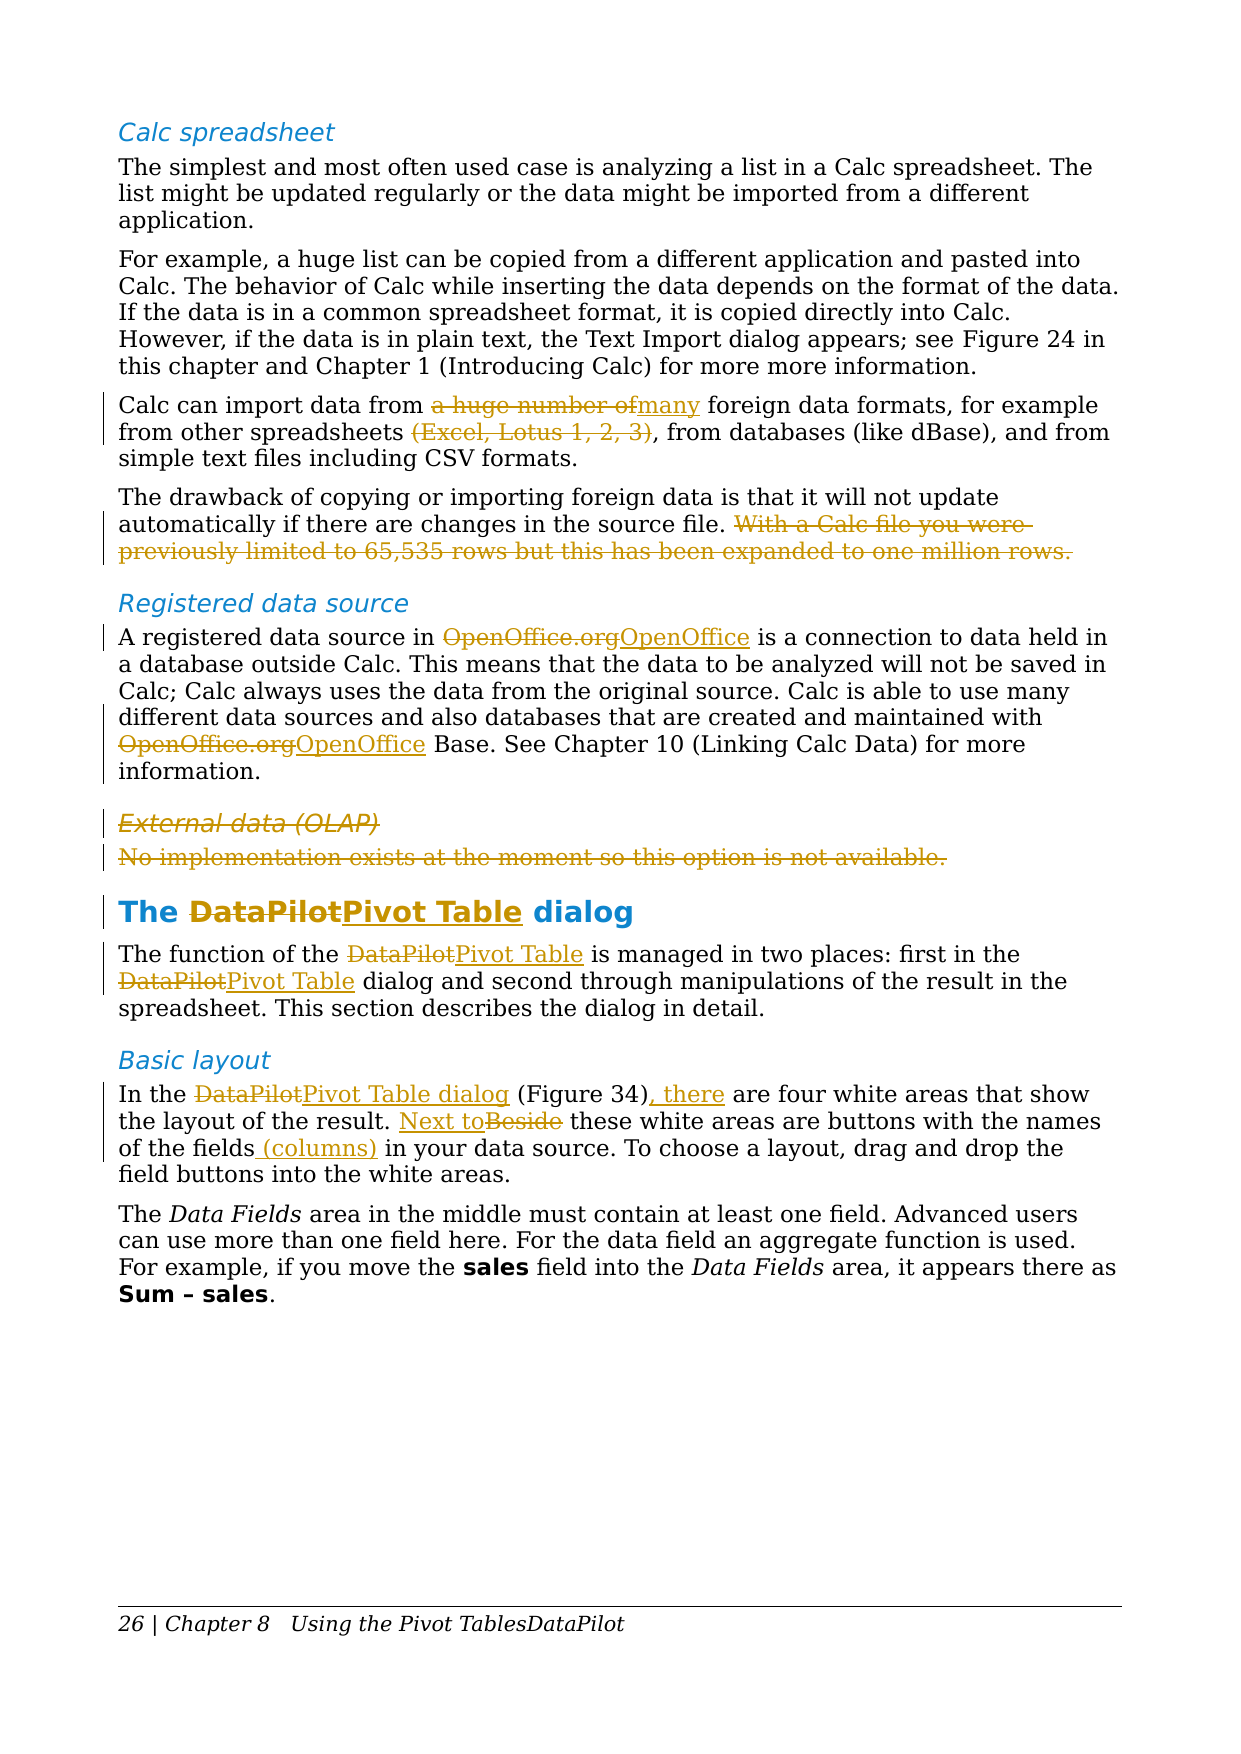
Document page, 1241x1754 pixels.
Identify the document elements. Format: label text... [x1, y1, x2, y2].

text For example, a huge list can be copied from a different application and pasted into Calc. The behavior of Calc while inserting the data depends on the format of the data. If the data is in a common spreadsheet format, it is copied directly into Calc. However, if the data is in plain text, the Text Import dialog appears; see Figure 24 in this chapter and Chapter 1 (Introducing Calc) for more more information. [118, 246, 1122, 379]
text The Data Fields area in the middle must contain at least one field. Advanced users can use more than one field here. For the data field an aggregate function is used. For example, if you move the sales field into the Data Fields area, it appears there as Sum – sales. [118, 1201, 1122, 1307]
subtitle Registered data source [118, 589, 1122, 618]
text The simplest and most often used case is analyzing a list in a Calc spreadsheet. The list might be updated regularly or the data might be imported from a different application. [118, 154, 1122, 234]
text A registered data source in OpenOffice is a connection to data held in a database outside Calc. This means that the data to be analyzed will not be saved in Calc; Calc always uses the data from the original source. Calc is able to use many different data sources and also databases that are created and maintained with OpenOffice Base. See Chapter 10 (Linking Calc Data) for more information. [118, 844, 1122, 871]
text The drawback of copying or importing foreign data is that it will not update automatically if there are changes in the source file. [118, 484, 1122, 564]
text In the Pivot Table dialog (Figure 34), there are four white areas that show the layout of the result. Next to these white areas are buttons with the names of the fields (columns) in your data source. To choose a layout, drag and drop the field buttons into the white areas. [118, 1082, 1122, 1188]
text The function of the Pivot Table is managed in two places: first in the Pivot Table dialog and second through manipulations of the result in the spreadsheet. This section describes the dialog in detail. [118, 942, 1122, 1022]
subtitle The Pivot Table dialog [118, 895, 1122, 929]
subtitle Calc spreadsheet [118, 118, 1122, 147]
subtitle Basic layout [118, 1046, 1122, 1075]
text A registered data source in OpenOffice is a connection to data held in a database outside Calc. This means that the data to be analyzed will not be saved in Calc; Calc always uses the data from the original source. Calc is able to use many different data sources and also databases that are created and maintained with OpenOffice Base. See Chapter 10 (Linking Calc Data) for more information. [118, 624, 1122, 784]
text Calc can import data from many foreign data formats, for example from other spreadsheets , from databases (like dBase), and from simple text files including CSV formats. [118, 392, 1122, 472]
